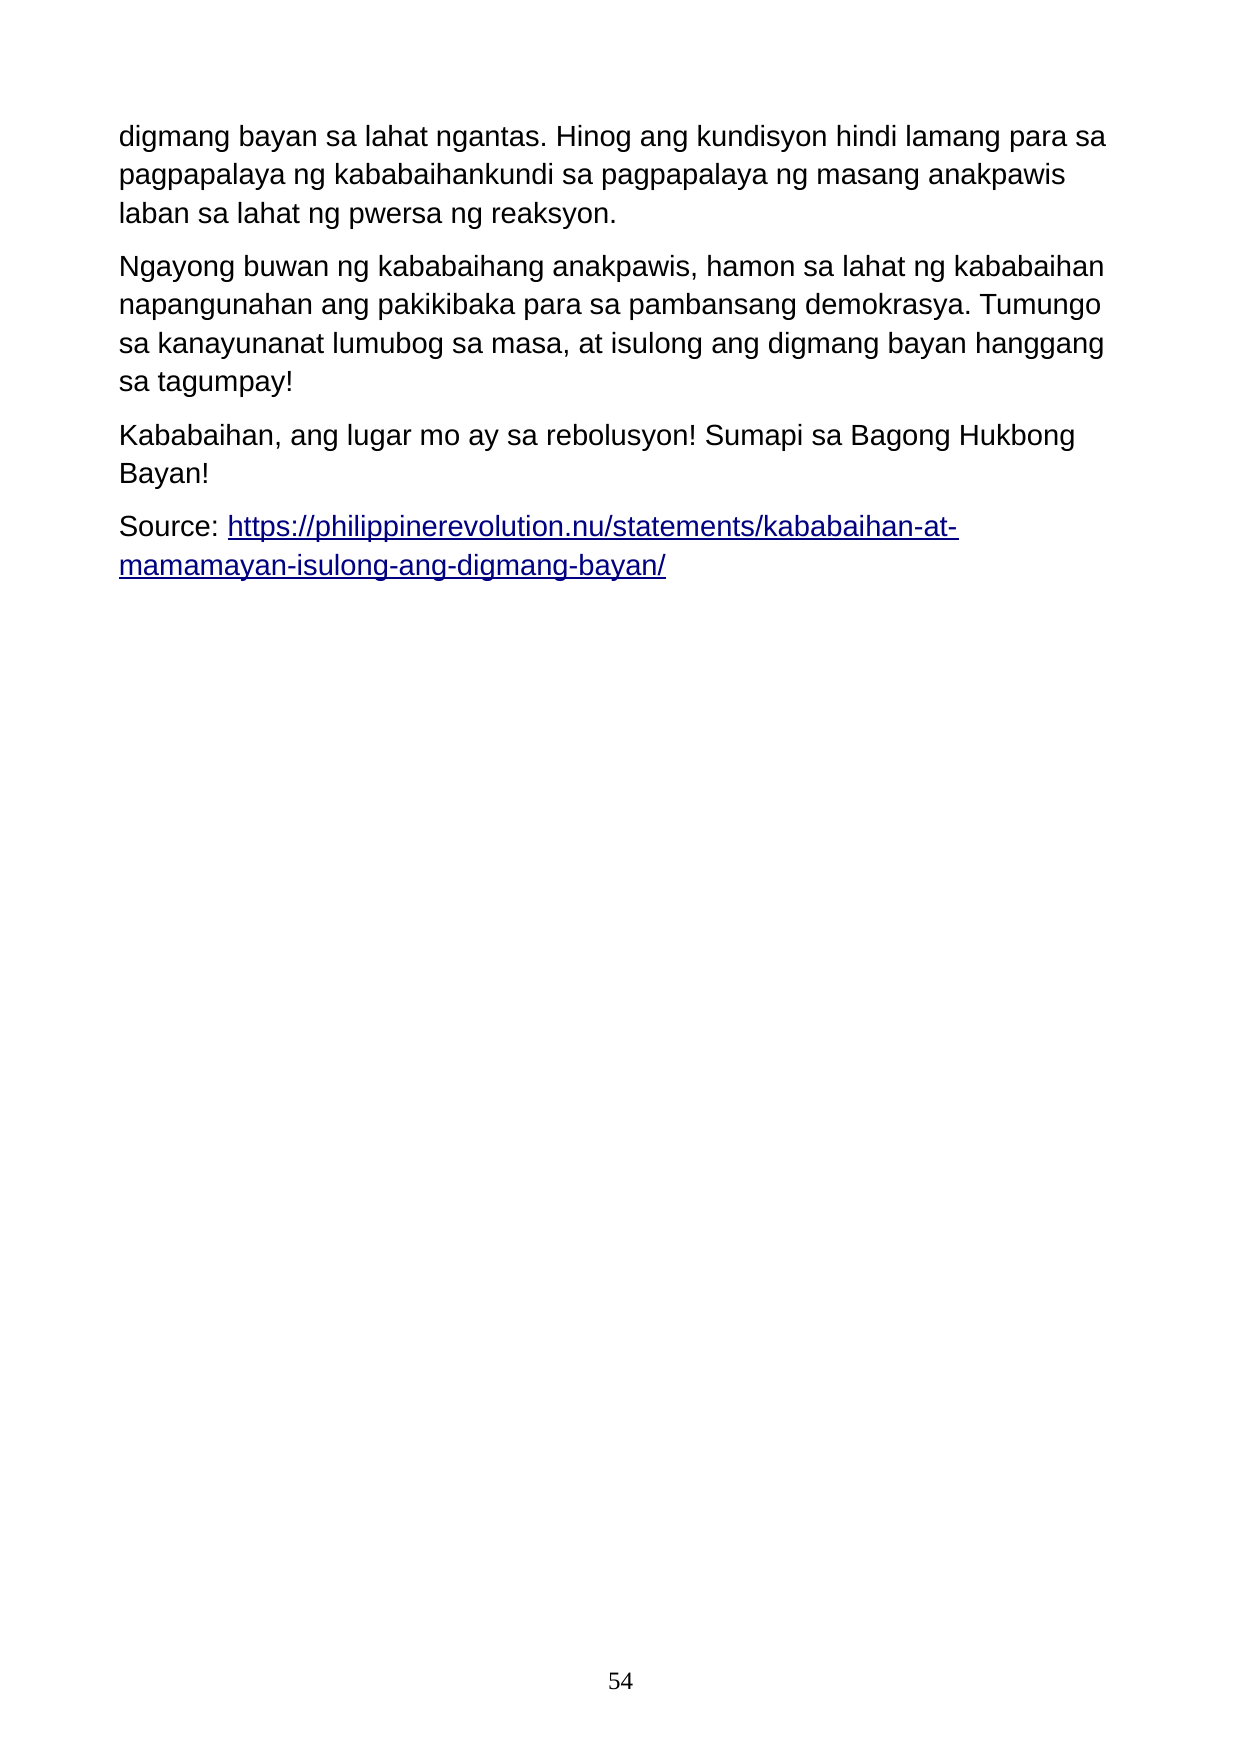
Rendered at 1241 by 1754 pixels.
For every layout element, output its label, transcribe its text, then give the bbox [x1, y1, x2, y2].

text Source: https://philippinerevolution.nu/statements/kababaihan-at-mamamayan-isulong-ang-digmang-bayan/ [118, 509, 1122, 581]
text digmang bayan sa lahat ngantas. Hinog ang kundisyon hindi lamang para sa pagpapalaya ng kababaihankundi sa pagpapalaya ng masang anakpawis laban sa lahat ng pwersa ng reaksyon. [118, 118, 1122, 229]
text Ngayong buwan ng kababaihang anakpawis, hamon sa lahat ng kababaihan napangunahan ang pakikibaka para sa pambansang demokrasya. Tumungo sa kanayunanat lumubog sa masa, at isulong ang digmang bayan hanggang sa tagumpay! [118, 249, 1122, 398]
text Kababaihan, ang lugar mo ay sa rebolusyon! Sumapi sa Bagong Hukbong Bayan! [118, 417, 1122, 489]
